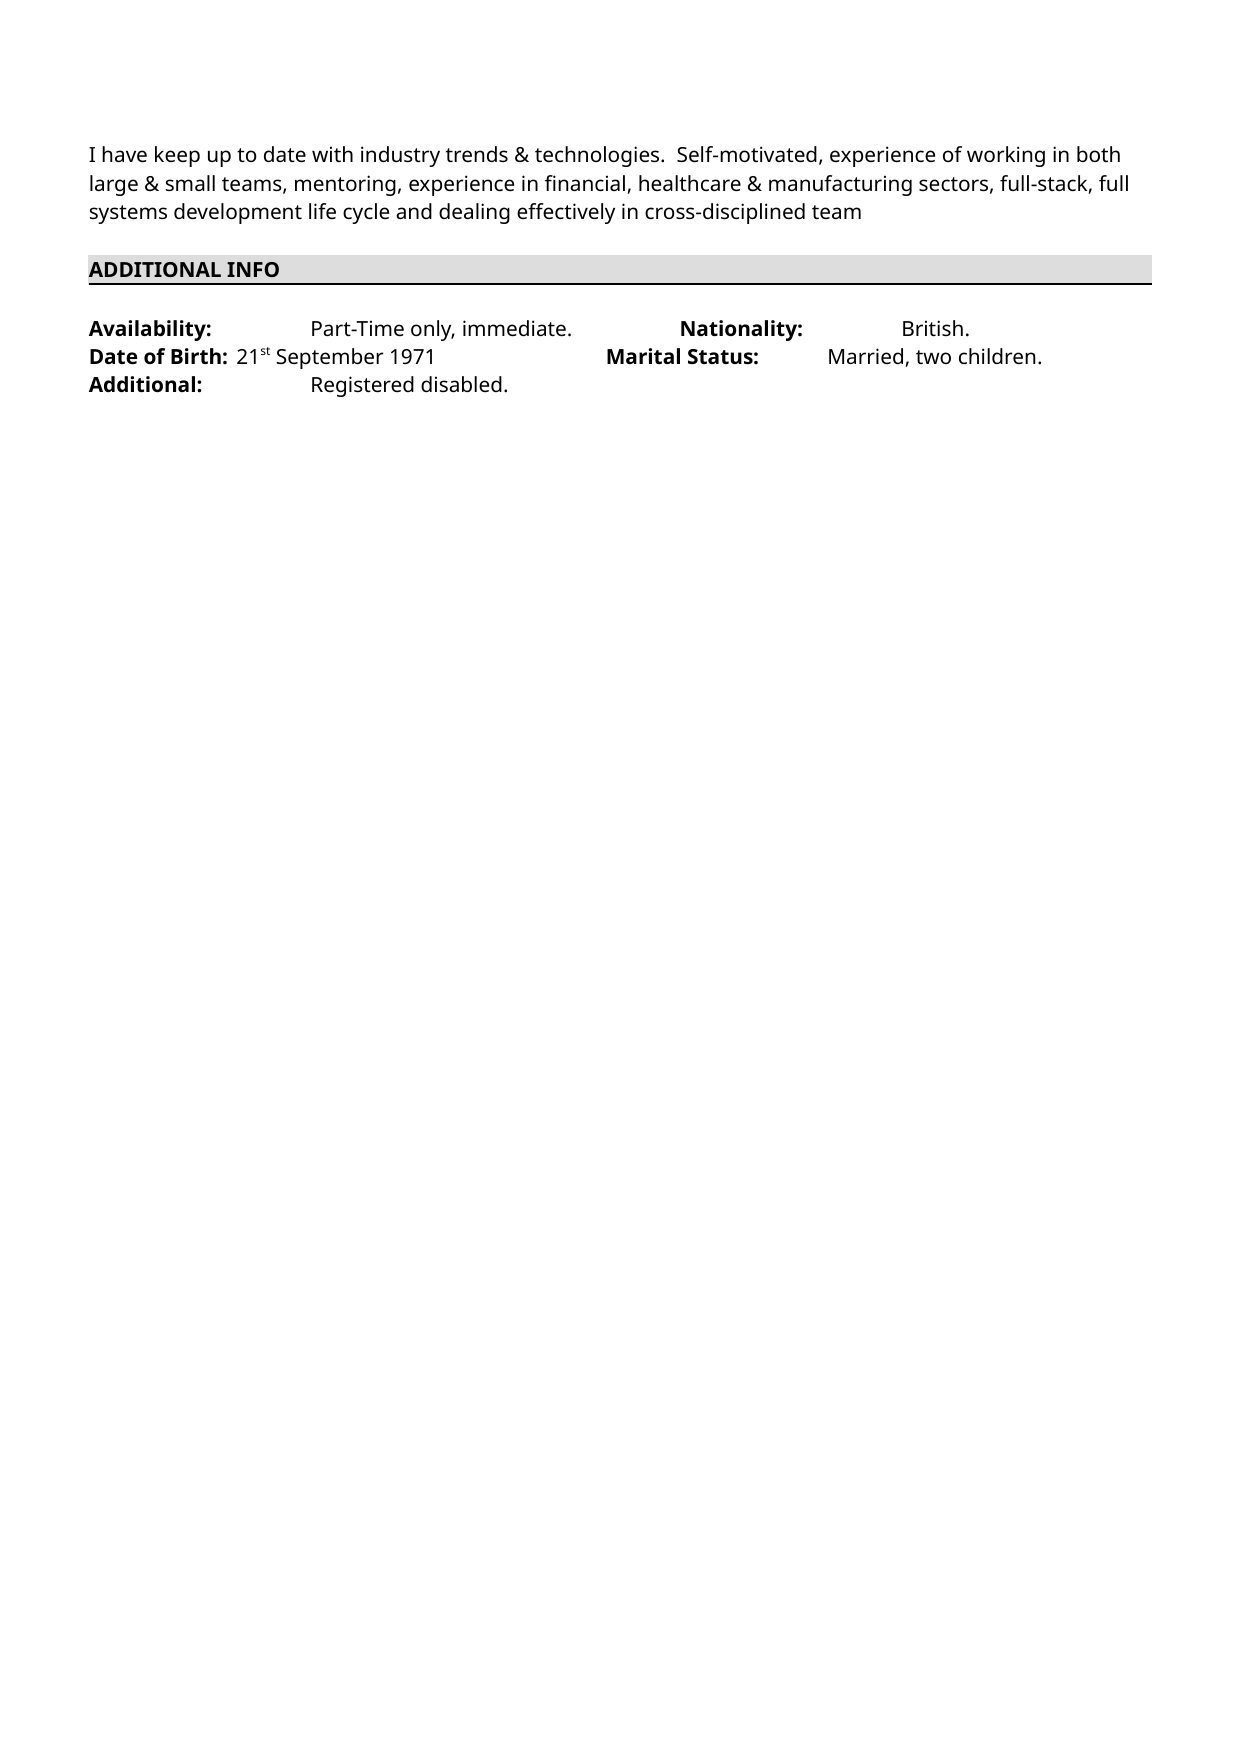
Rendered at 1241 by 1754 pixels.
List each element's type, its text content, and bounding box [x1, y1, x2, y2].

text ADDITIONAL INFO [88, 255, 1152, 285]
text Additional: Registered disabled. [88, 371, 1152, 399]
text Availability: Part-Time only, immediate. Nationality: British. [88, 314, 1152, 342]
text Date of Birth: 21st September 1971 Marital Status: Married, two children. [88, 342, 1152, 371]
text I have keep up to date with industry trends & technologies. Self-motivated, experience of working in both large & small teams, mentoring, experience in financial, healthcare & manufacturing sectors, full-stack, full systems development life cycle and dealing effectively in cross-disciplined team [88, 141, 1152, 226]
